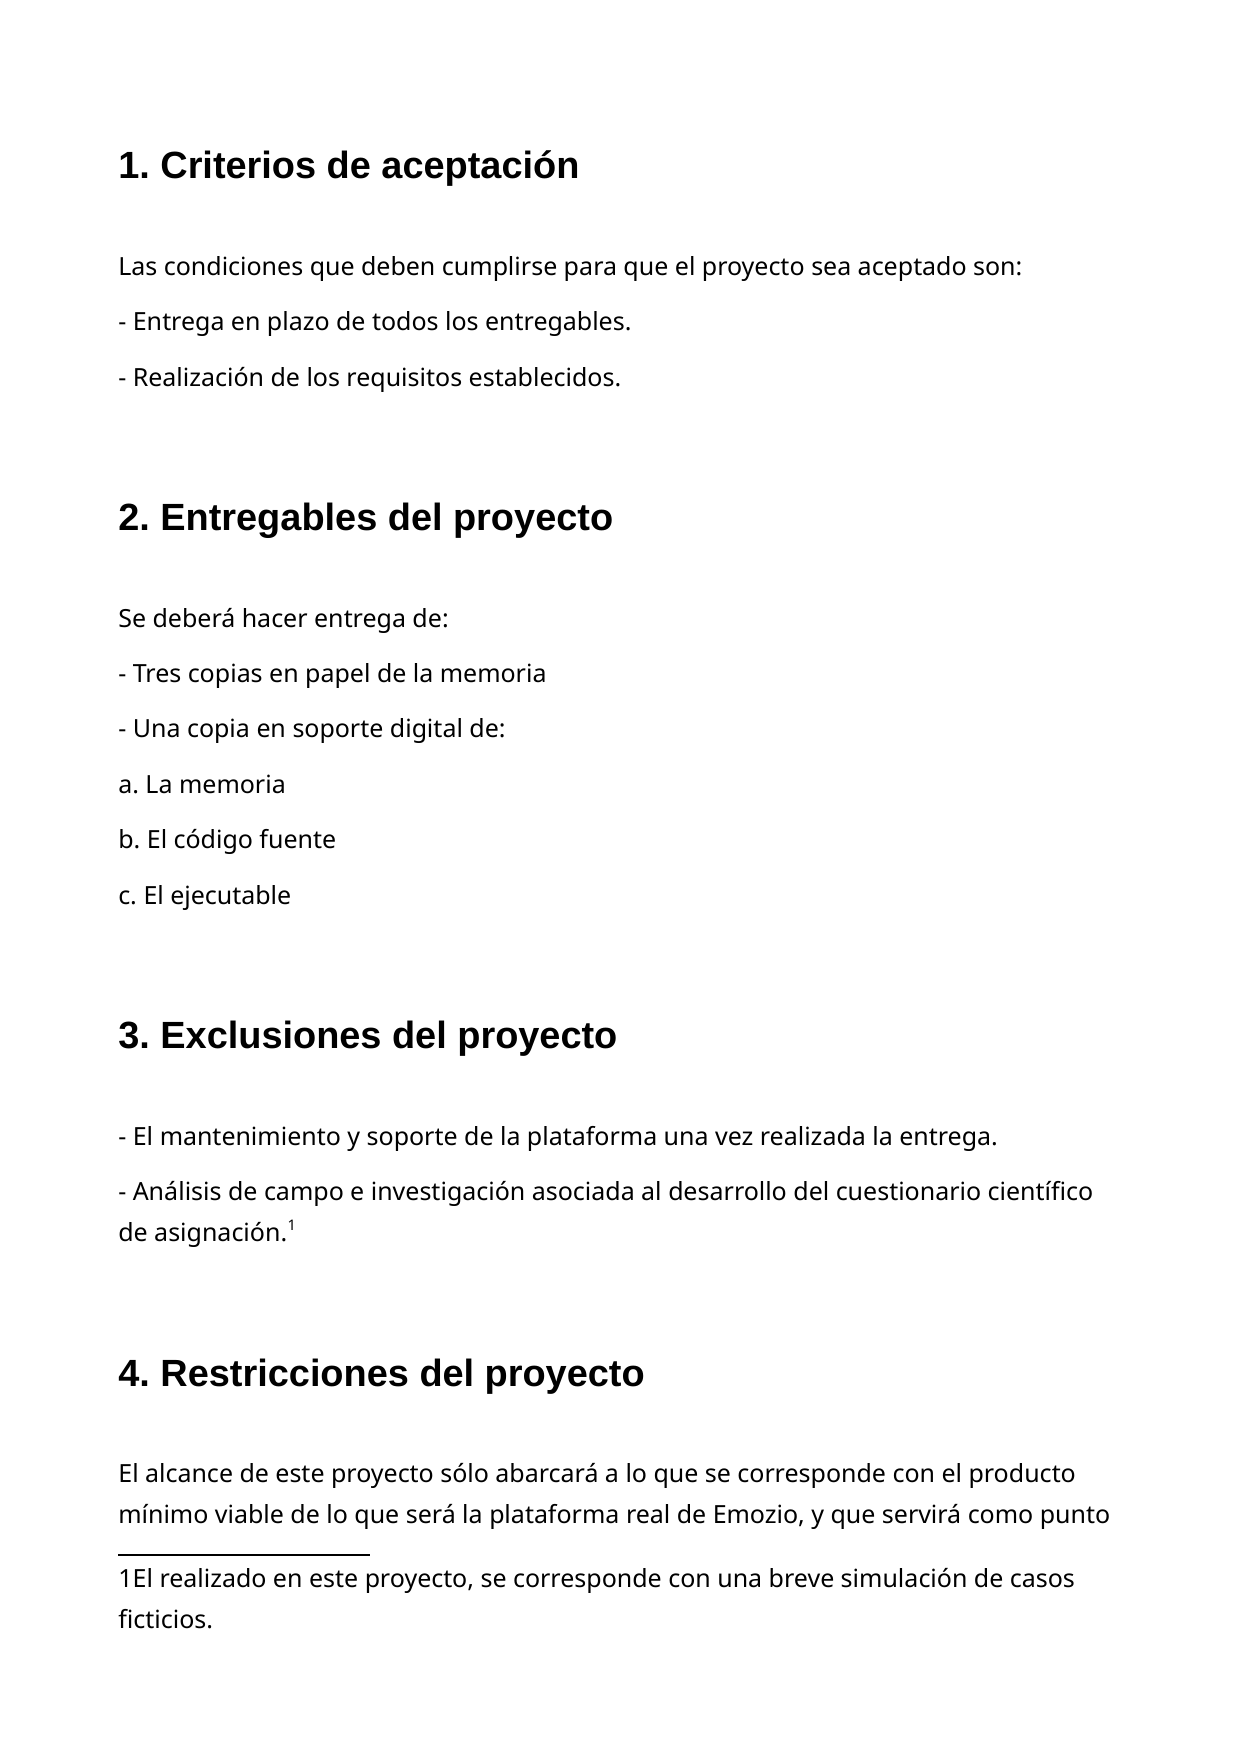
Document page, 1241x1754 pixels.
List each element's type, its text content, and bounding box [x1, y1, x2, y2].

subtitle 1. Criterios de aceptación [118, 143, 1122, 187]
text Las condiciones que deben cumplirse para que el proyecto sea aceptado son: [118, 248, 1122, 282]
text - Una copia en soporte digital de: [118, 711, 1122, 745]
text - Análisis de campo e investigación asociada al desarrollo del cuestionario científico de asignación. [118, 1174, 1122, 1249]
subtitle 3. Exclusiones del proyecto [118, 1013, 1122, 1057]
text Se deberá hacer entrega de: [118, 600, 1122, 634]
text El alcance de este proyecto sólo abarcará a lo que se corresponde con el producto mínimo viable de lo que será la plataforma real de Emozio, y que servirá como punto [118, 1456, 1122, 1531]
text - El mantenimiento y soporte de la plataforma una vez realizada la entrega. [118, 1118, 1122, 1152]
subtitle 4. Restricciones del proyecto [118, 1350, 1122, 1394]
text b. El código fuente [118, 822, 1122, 856]
text - Tres copias en papel de la memoria [118, 656, 1122, 690]
text a. La memoria [118, 766, 1122, 801]
subtitle 2. Entregables del proyecto [118, 495, 1122, 539]
text - Realización de los requisitos establecidos. [118, 359, 1122, 393]
text c. El ejecutable [118, 877, 1122, 911]
text - Entrega en plazo de todos los entregables. [118, 304, 1122, 338]
text El realizado en este proyecto, se corresponde con una breve simulación de casos ficticios. [118, 1561, 1122, 1636]
